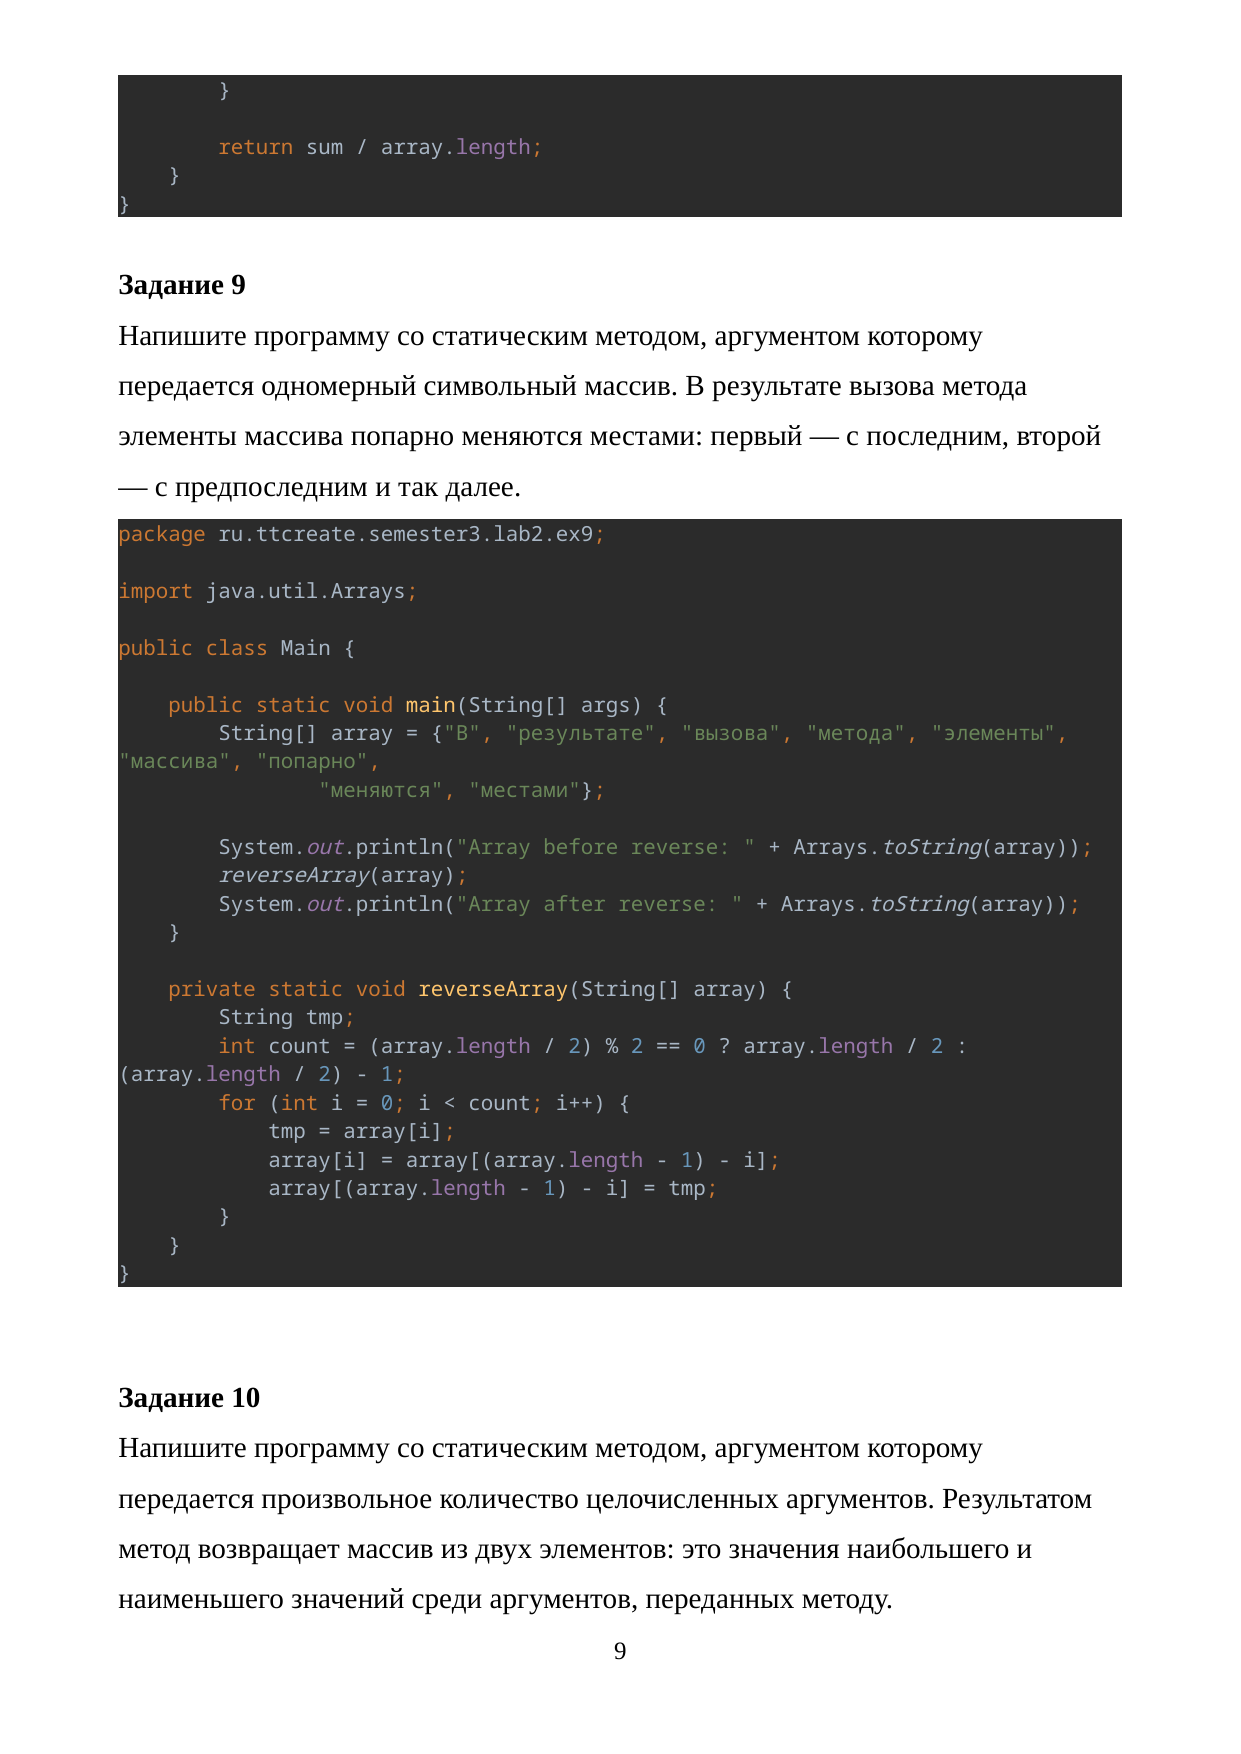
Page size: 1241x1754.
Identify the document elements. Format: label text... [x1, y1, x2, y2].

text Напишите программу со статическим методом, аргументом которому передается одномерный символьный массив. В результате вызова метода элементы массива попарно меняются местами: первый — с последним, второй — с предпоследним и так далее. [118, 318, 1122, 502]
text Задание 9 [118, 267, 1122, 301]
text Напишите программу со статическим методом, аргументом которому передается произвольное количество целочисленных аргументов. Результатом метод возвращает массив из двух элементов: это значения наибольшего и наименьшего значений среди аргументов, переданных методу. [118, 1431, 1122, 1615]
text } return sum / array.length; } } [118, 75, 1122, 217]
text Задание 10 [118, 1380, 1122, 1414]
text package ru.ttcreate.semester3.lab2.ex9; import java.util.Arrays; public class Main { public static void main(String[] args) { String[] array = {"В", "результате", "вызова", "метода", "элементы", "массива", "попарно", "меняются", "местами"}; System.out.println("Array before reverse: " + Arrays.toString(array)); reverseArray(array); System.out.println("Array after reverse: " + Arrays.toString(array)); } private static void reverseArray(String[] array) { String tmp; int count = (array.length / 2) % 2 == 0 ? array.length / 2 : (array.length / 2) - 1; for (int i = 0; i < count; i++) { tmp = array[i]; array[i] = array[(array.length - 1) - i]; array[(array.length - 1) - i] = tmp; } } } [118, 519, 1122, 1287]
